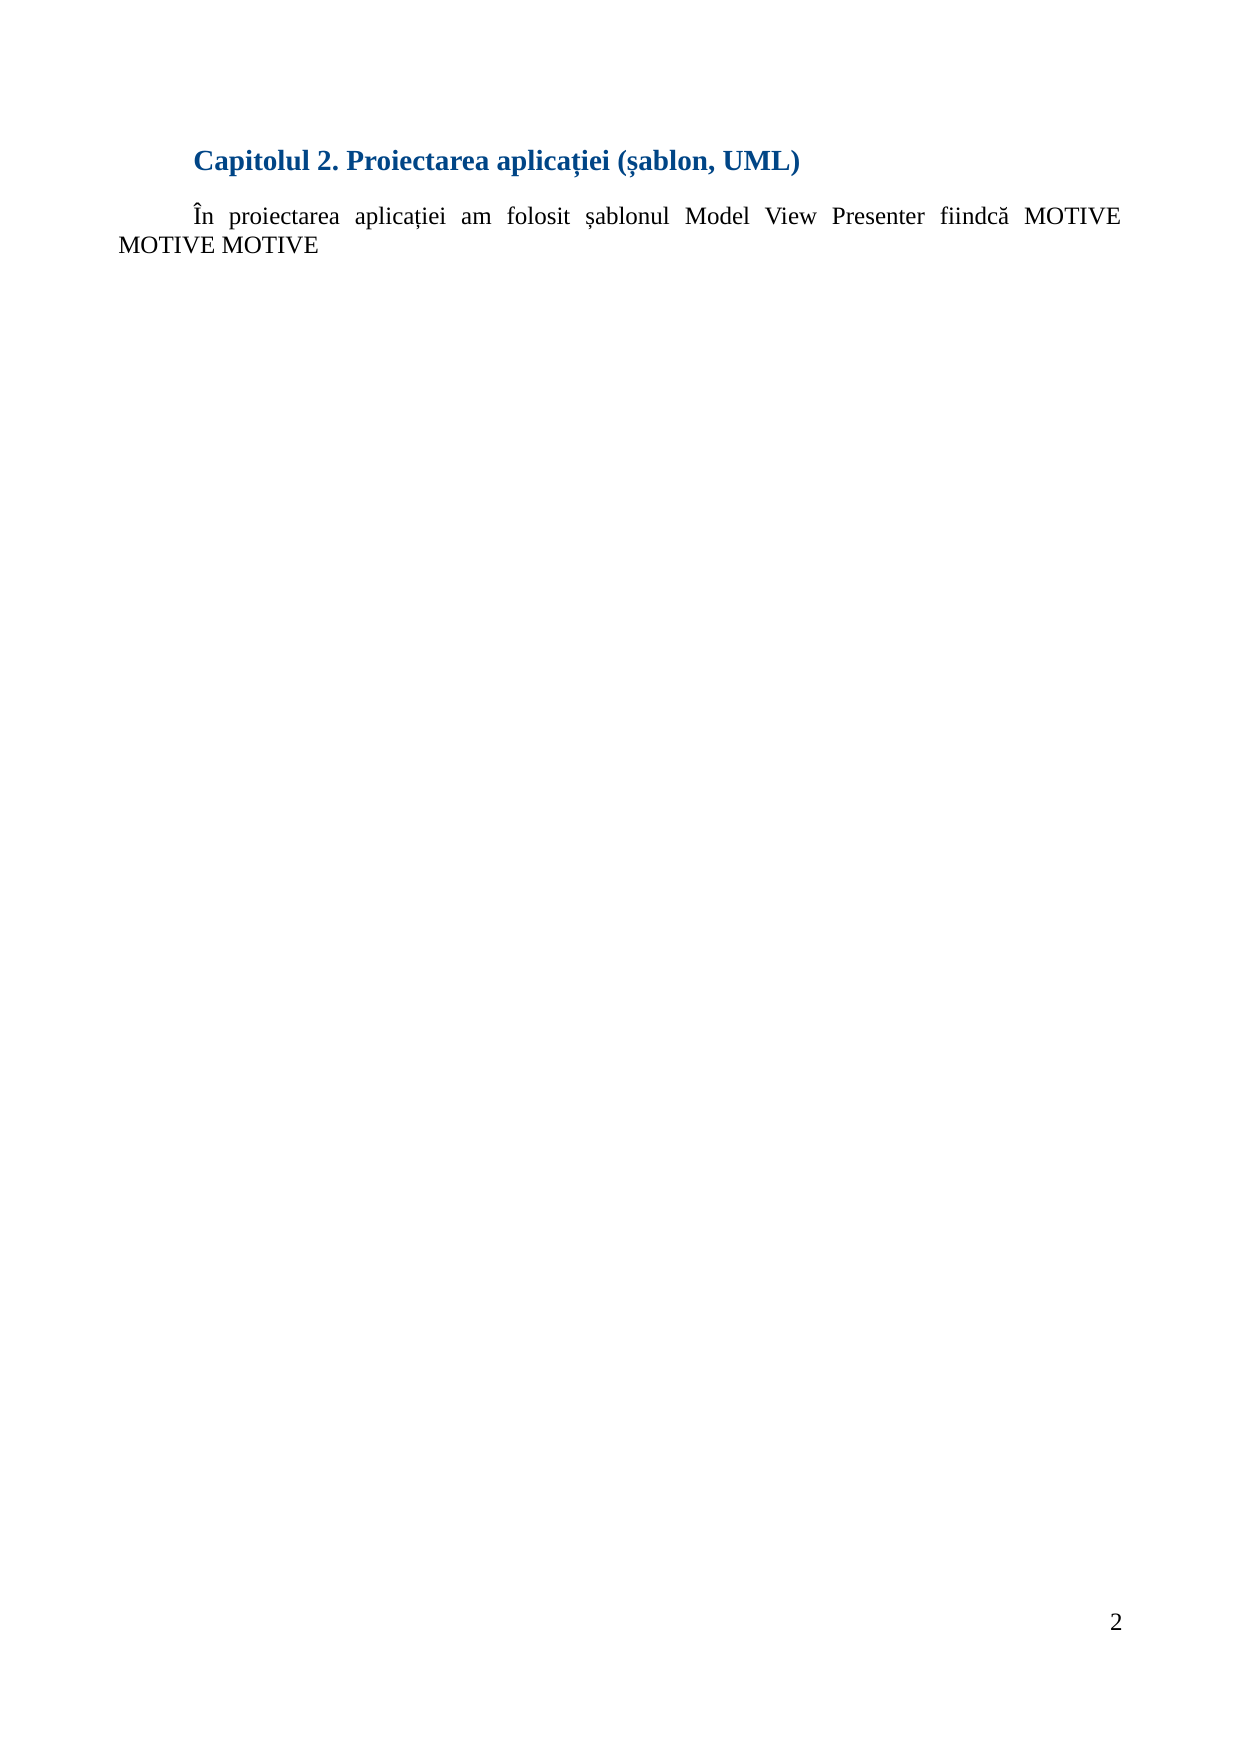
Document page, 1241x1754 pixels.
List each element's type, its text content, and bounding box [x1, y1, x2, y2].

text În proiectarea aplicației am folosit șablonul Model View Presenter fiindcă MOTIVE MOTIVE MOTIVE [118, 201, 1122, 259]
subtitle Proiectarea aplicației (șablon, UML) [118, 143, 1122, 176]
